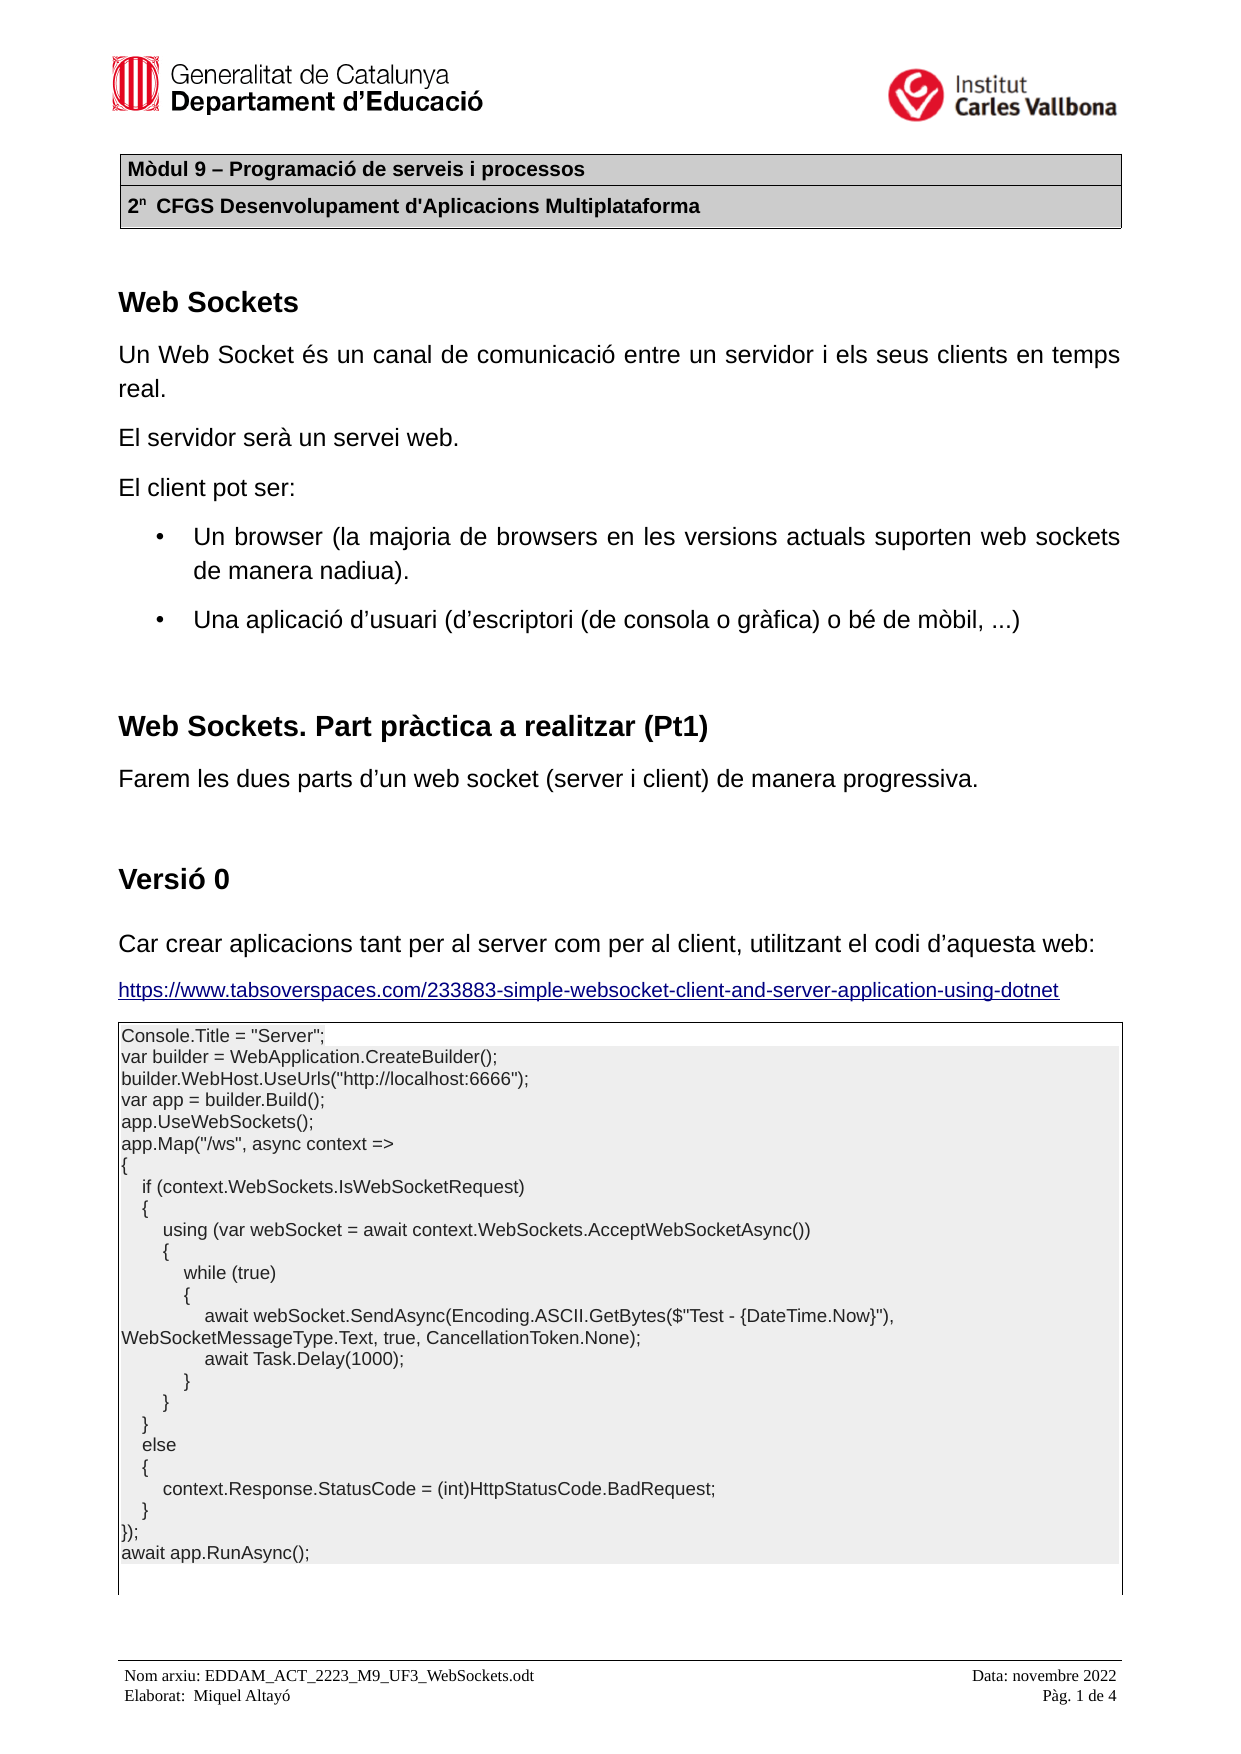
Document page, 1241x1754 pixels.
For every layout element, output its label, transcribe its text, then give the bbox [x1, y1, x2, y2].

table_cell 2n CFGS Desenvolupament d'Aplicacions Multiplataforma [121, 186, 1121, 227]
picture [886, 65, 1128, 124]
text Car crear aplicacions tant per al server com per al client, utilitzant el codi d’aquesta web: [118, 929, 1122, 958]
table_header Mòdul 9 – Programació de serveis i processos [121, 155, 1121, 185]
table_header Console.Title = "Server"; var builder = WebApplication.CreateBuilder(); builder.WebHost.UseUrls("http://localhost:6666"); var app = builder.Build(); app.UseWebSockets(); app.Map("/ws", async context => { if (context.WebSockets.IsWebSocketRequest) { using (var webSocket = await context.WebSockets.AcceptWebSocketAsync()) { while (true) { await webSocket.SendAsync(Encoding.ASCII.GetBytes($"Test - {DateTime.Now}"), WebSocketMessageType.Text, true, CancellationToken.None); await Task.Delay(1000); } } } else { context.Response.StatusCode = (int)HttpStatusCode.BadRequest; } }); await app.RunAsync(); [119, 1023, 1122, 1595]
text https://www.tabsoverspaces.com/233883-simple-websocket-client-and-server-application-using-dotnet [118, 978, 1122, 1002]
text Web Sockets. Part pràctica a realitzar (Pt1) [118, 709, 1122, 743]
list Una aplicació d’usuari (d’escriptori (de consola o gràfica) o bé de mòbil, ...) [156, 605, 1122, 634]
text El servidor serà un servei web. [118, 423, 1122, 452]
list Un browser (la majoria de browsers en les versions actuals suporten web sockets de manera nadiua). [156, 522, 1122, 585]
text Un Web Socket és un canal de comunicació entre un servidor i els seus clients en temps real. [118, 340, 1122, 403]
text El client pot ser: [118, 472, 1122, 501]
text Web Sockets [118, 285, 1122, 319]
text Versió 0 [118, 862, 1122, 896]
text Farem les dues parts d’un web socket (server i client) de manera progressiva. [118, 764, 1122, 793]
picture [112, 56, 510, 119]
